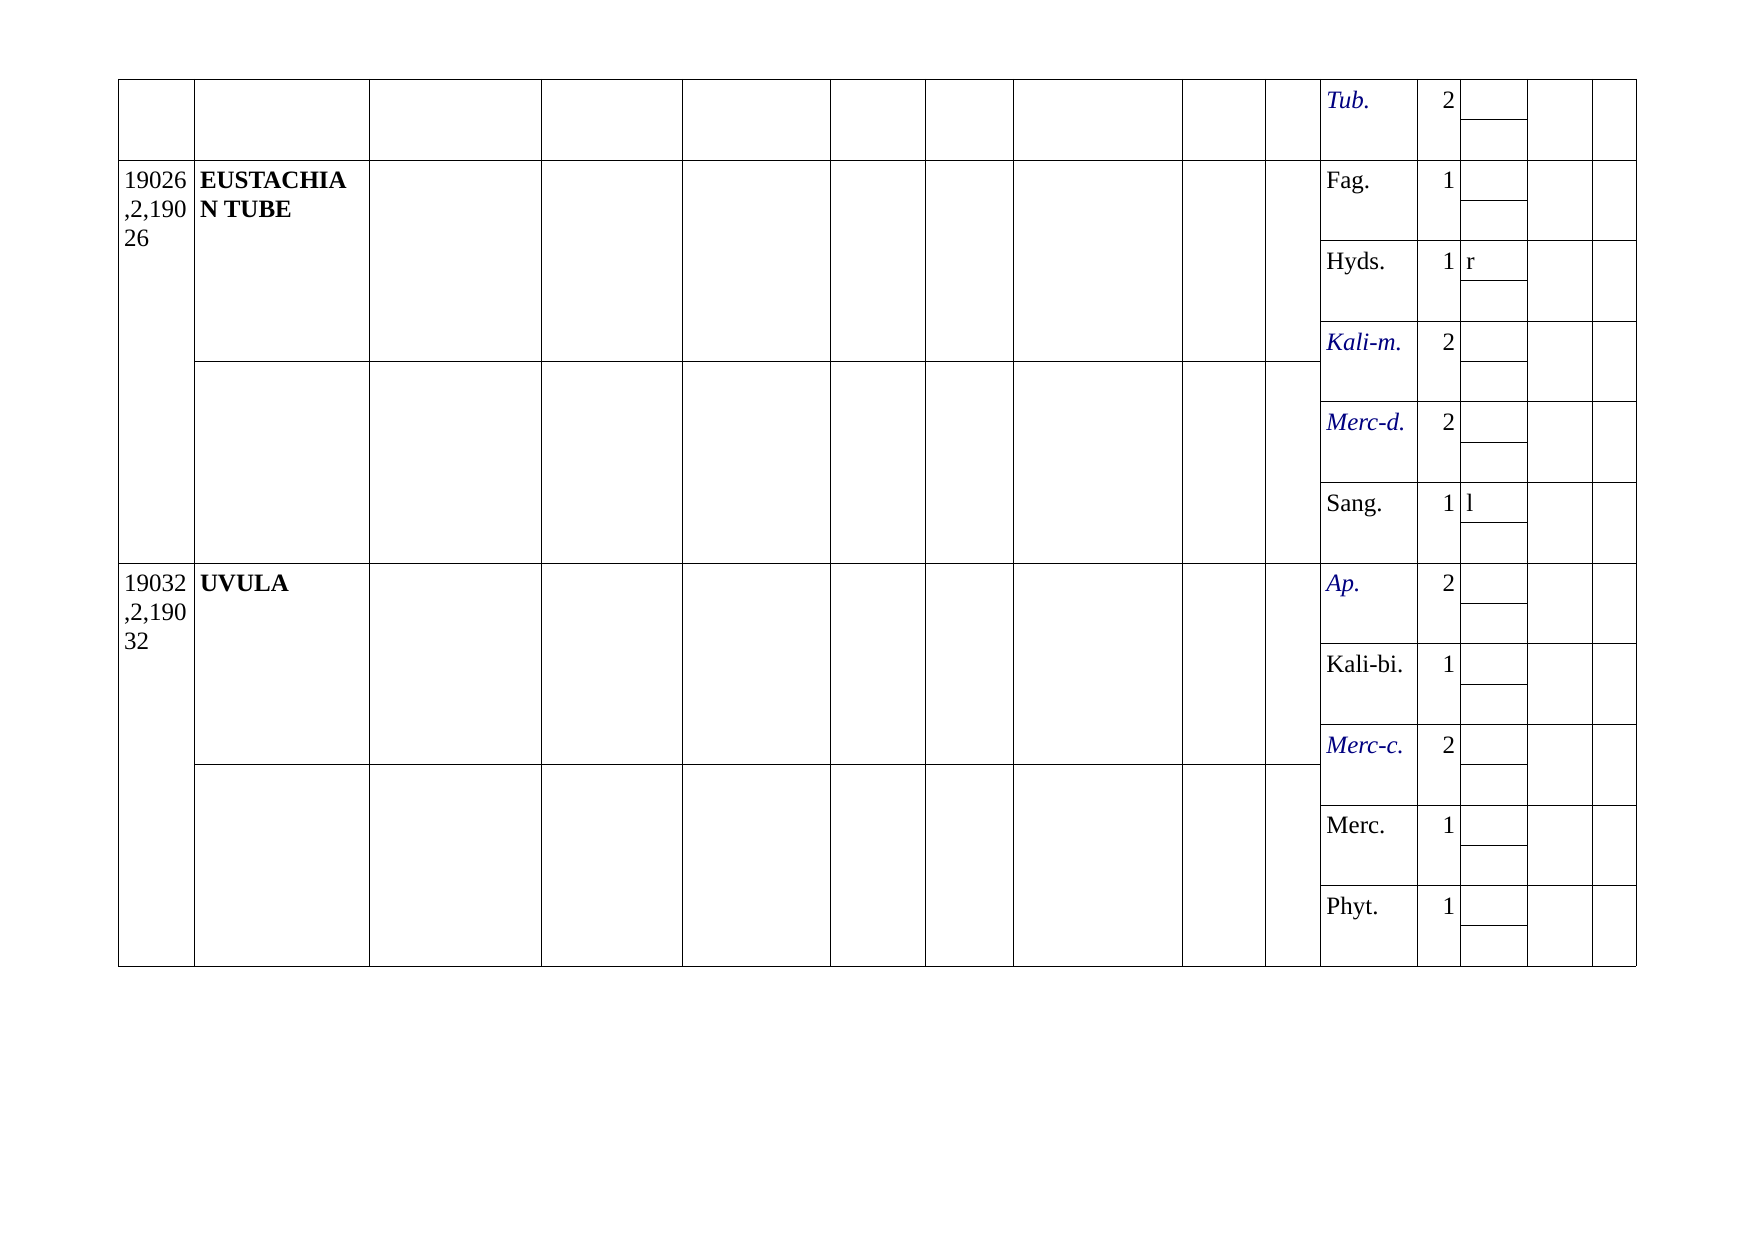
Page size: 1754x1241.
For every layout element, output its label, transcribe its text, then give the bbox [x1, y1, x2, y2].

table_cell [1593, 725, 1636, 804]
table_cell [1461, 644, 1527, 683]
table_cell [1528, 322, 1592, 401]
table_cell r [1461, 241, 1527, 280]
table_cell [1461, 523, 1527, 563]
table_cell [1461, 886, 1527, 925]
table_cell [683, 564, 830, 764]
table_cell [1183, 80, 1265, 159]
table_cell [1266, 362, 1320, 563]
table_cell [1014, 564, 1182, 764]
table_cell Hyds. [1321, 241, 1417, 321]
table_cell 2 [1418, 322, 1460, 401]
table_cell Merc. [1321, 806, 1417, 885]
table_cell [1593, 80, 1636, 159]
table_cell [683, 161, 830, 361]
table_cell [1528, 483, 1592, 563]
table_cell [1593, 322, 1636, 401]
table_cell 1 [1418, 483, 1460, 563]
table_cell uvula [195, 564, 369, 764]
table_cell Kali-bi. [1321, 644, 1417, 724]
table_cell [683, 765, 830, 966]
table_cell [1461, 926, 1527, 966]
table_cell [831, 765, 925, 966]
table_cell [1593, 402, 1636, 482]
table_cell [370, 765, 541, 966]
table_cell Kali-m. [1321, 322, 1417, 401]
table_cell [1461, 806, 1527, 845]
table_cell l [1461, 483, 1527, 522]
table_cell eustachian tube [195, 161, 369, 361]
table_cell [1593, 161, 1636, 240]
table_cell [1266, 564, 1320, 764]
table_cell [1461, 362, 1527, 401]
table_cell [1461, 685, 1527, 724]
table_cell 1 [1418, 806, 1460, 885]
table_cell [1461, 846, 1527, 885]
table_cell [831, 80, 925, 159]
table_cell [1461, 120, 1527, 159]
table_cell [831, 362, 925, 563]
table_cell [926, 80, 1013, 159]
table_cell [1593, 483, 1636, 563]
table_cell [542, 161, 682, 361]
table_cell [1461, 80, 1527, 119]
table_cell 19026,2,19026 [119, 161, 194, 563]
table_cell [1183, 161, 1265, 361]
table_cell Ap. [1321, 564, 1417, 643]
table_cell [926, 765, 1013, 966]
table_cell [926, 161, 1013, 361]
table_cell [1461, 725, 1527, 764]
table_cell [683, 80, 830, 159]
table_cell [370, 161, 541, 361]
table_cell [1528, 402, 1592, 482]
table_cell [1528, 241, 1592, 321]
table_cell [683, 362, 830, 563]
table_cell [1528, 886, 1592, 966]
table_cell [1014, 362, 1182, 563]
table_cell [119, 80, 194, 159]
table_cell [370, 564, 541, 764]
table_cell [1014, 765, 1182, 966]
table_cell [1014, 161, 1182, 361]
table_cell [1461, 564, 1527, 603]
table_cell [1528, 806, 1592, 885]
table_cell Sang. [1321, 483, 1417, 563]
table_cell [1528, 161, 1592, 240]
table_cell [542, 80, 682, 159]
table_cell [542, 564, 682, 764]
table_cell [1593, 644, 1636, 724]
table_cell [1461, 281, 1527, 321]
table_cell [1461, 402, 1527, 442]
table_cell [1528, 644, 1592, 724]
table_cell [542, 765, 682, 966]
table_cell [1461, 161, 1527, 200]
table_cell Phyt. [1321, 886, 1417, 966]
table_cell [926, 362, 1013, 563]
table_cell 2 [1418, 725, 1460, 804]
table_cell [1183, 362, 1265, 563]
table_cell [1266, 765, 1320, 966]
table_cell 2 [1418, 564, 1460, 643]
table_cell [831, 161, 925, 361]
table_cell [1528, 725, 1592, 804]
table_cell 2 [1418, 80, 1460, 159]
table_cell [1593, 564, 1636, 643]
table_cell 19032,2,19032 [119, 564, 194, 966]
table_cell [1461, 604, 1527, 643]
table_cell [370, 362, 541, 563]
table_cell [1014, 80, 1182, 159]
table_cell Fag. [1321, 161, 1417, 240]
table_cell [1266, 80, 1320, 159]
table_cell [370, 80, 541, 159]
table_cell Tub. [1321, 80, 1417, 159]
table_cell 1 [1418, 241, 1460, 321]
table_cell [831, 564, 925, 764]
table_cell [195, 765, 369, 966]
table_cell [195, 362, 369, 563]
table_cell [542, 362, 682, 563]
table_cell [1266, 161, 1320, 361]
table_cell [1528, 564, 1592, 643]
table_cell [1528, 80, 1592, 159]
table_cell [1183, 564, 1265, 764]
table_cell [1461, 765, 1527, 804]
table_cell [926, 564, 1013, 764]
table_cell [1593, 241, 1636, 321]
table_cell 1 [1418, 644, 1460, 724]
table_cell Merc-c. [1321, 725, 1417, 804]
table_cell [195, 80, 369, 159]
table_cell 1 [1418, 161, 1460, 240]
table_cell [1183, 765, 1265, 966]
table_cell [1461, 443, 1527, 482]
table_cell [1593, 886, 1636, 966]
table_cell [1461, 322, 1527, 361]
table_cell 1 [1418, 886, 1460, 966]
table_cell [1593, 806, 1636, 885]
table_cell Merc-d. [1321, 402, 1417, 482]
table_cell [1461, 201, 1527, 240]
table_cell 2 [1418, 402, 1460, 482]
